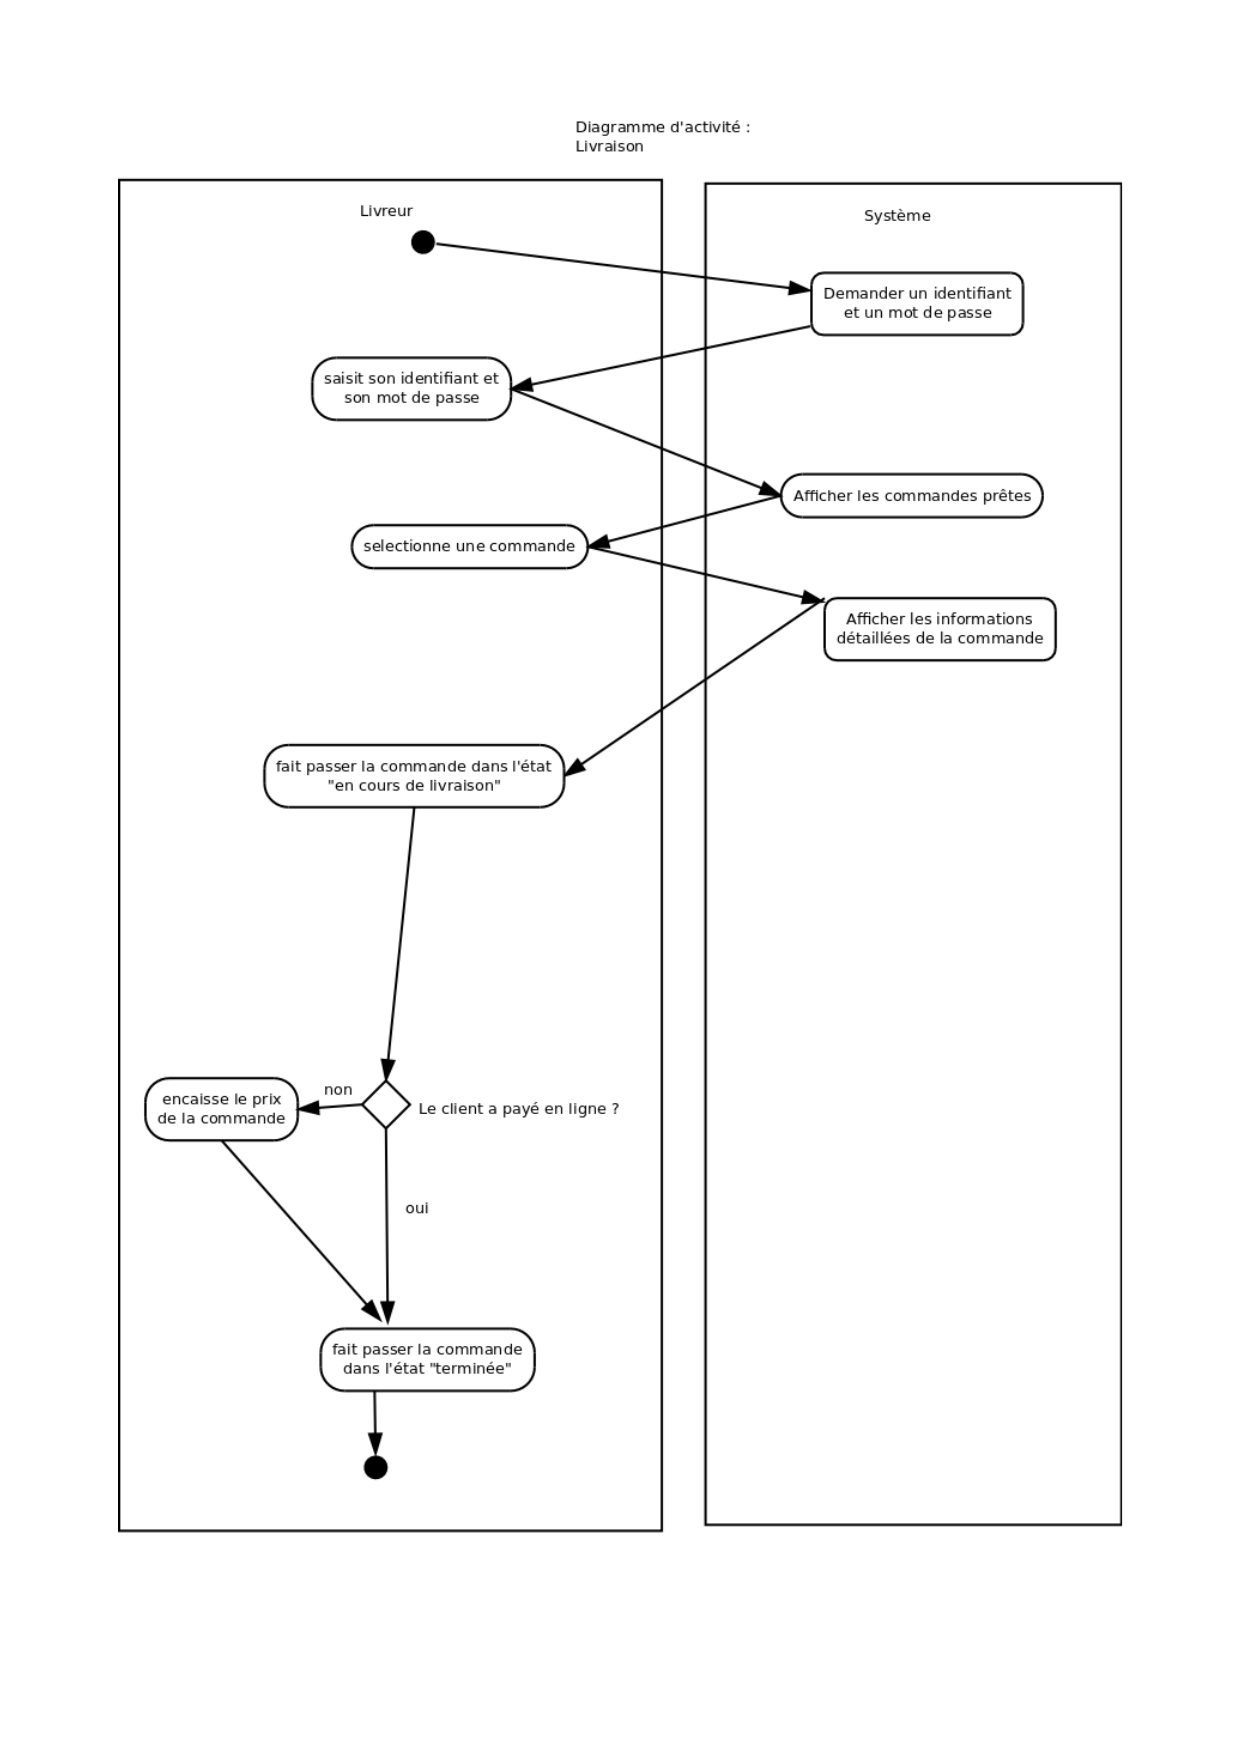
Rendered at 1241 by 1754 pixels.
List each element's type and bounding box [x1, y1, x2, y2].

picture [118, 118, 1123, 1533]
